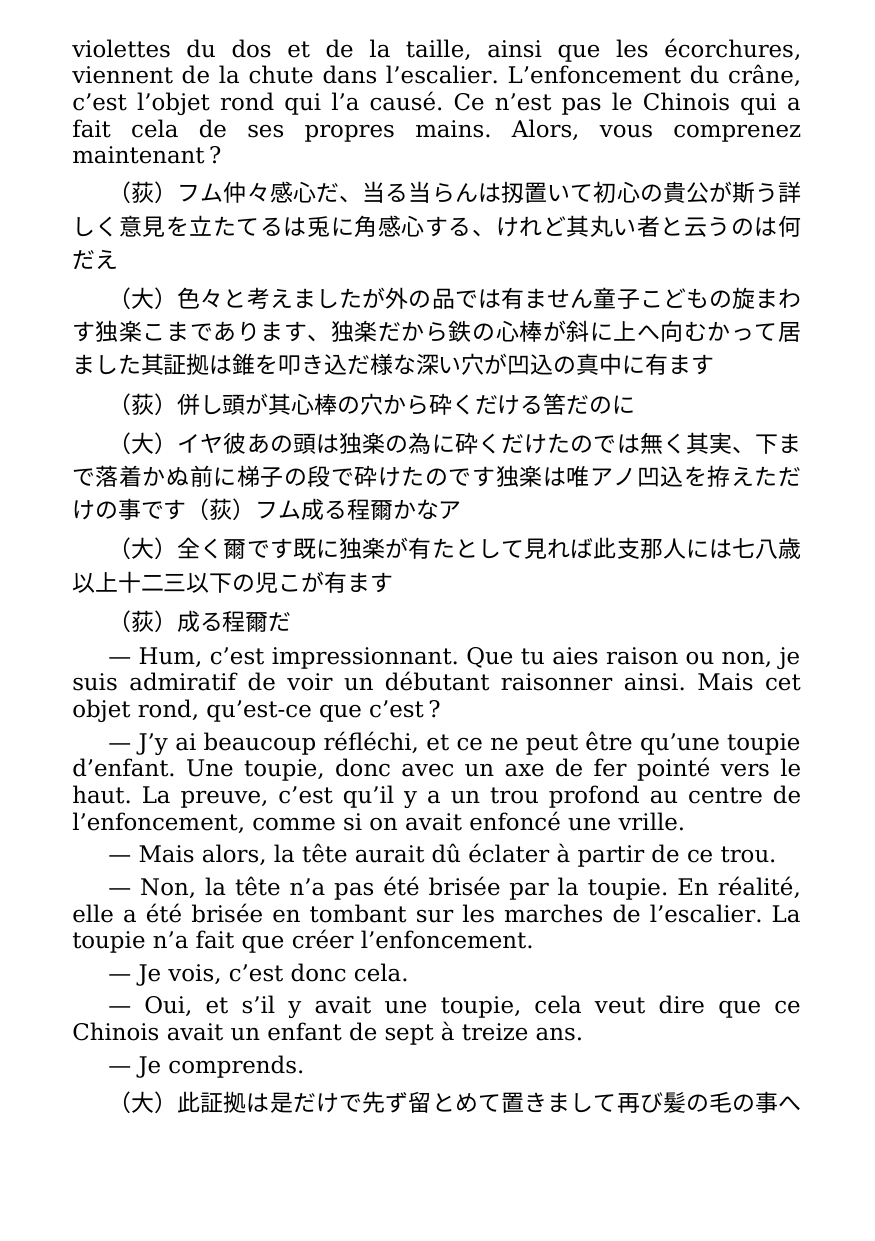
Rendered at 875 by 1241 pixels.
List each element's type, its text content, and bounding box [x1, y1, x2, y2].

text （荻）併し頭が其心棒の穴から砕くだける筈だのに [72, 387, 802, 420]
text — Hum, c’est impressionnant. Que tu aies raison ou non, je suis admiratif de voir un débutant raisonner ainsi. Mais cet objet rond, qu’est-ce que c’est ? [72, 643, 802, 723]
text （大）イヤ彼あの頭は独楽の為に砕くだけたのでは無く其実、下まで落着かぬ前に梯子の段で砕けたのです独楽は唯アノ凹込を拵えただけの事です（荻）フム成る程爾かなア [72, 426, 802, 525]
text — Je comprends. [72, 1052, 802, 1078]
text — J’y ai beaucoup réfléchi, et ce ne peut être qu’une toupie d’enfant. Une toupie, donc avec un axe de fer pointé vers le haut. La preuve, c’est qu’il y a un trou profond au centre de l’enfoncement, comme si on avait enfoncé une vrille. [72, 729, 802, 836]
text （大）此証拠は是だけで先ず留とめて置きまして再び髪の毛の事へ [72, 1084, 802, 1118]
text （大）色々と考えましたが外の品では有ません童子こどもの旋まわす独楽こまであります、独楽だから鉄の心棒が斜に上へ向むかって居ました其証拠は錐を叩き込だ様な深い穴が凹込の真中に有ます [72, 281, 802, 381]
text （荻）フム仲々感心だ、当る当らんは扨置いて初心の貴公が斯う詳しく意見を立たてるは兎に角感心する、けれど其丸い者と云うのは何だえ [72, 175, 802, 275]
text — Je vois, c’est donc cela. [72, 960, 802, 987]
text — Non, la tête n’a pas été brisée par la toupie. En réalité, elle a été brisée en tombant sur les marches de l’escalier. La toupie n’a fait que créer l’enfoncement. [72, 874, 802, 954]
text （大）全く爾です既に独楽が有たとして見れば此支那人には七八歳以上十二三以下の児こが有ます [72, 531, 802, 598]
text — Oui, et s’il y avait une toupie, cela veut dire que ce Chinois avait un enfant de sept à treize ans. [72, 993, 802, 1046]
text violettes du dos et de la taille, ainsi que les écorchures, viennent de la chute dans l’escalier. L’enfoncement du crâne, c’est l’objet rond qui l’a causé. Ce n’est pas le Chinois qui a fait cela de ses propres mains. Alors, vous comprenez maintenant ? [72, 36, 802, 169]
text （荻）成る程爾だ [72, 604, 802, 637]
text — Mais alors, la tête aurait dû éclater à partir de ce trou. [72, 841, 802, 868]
